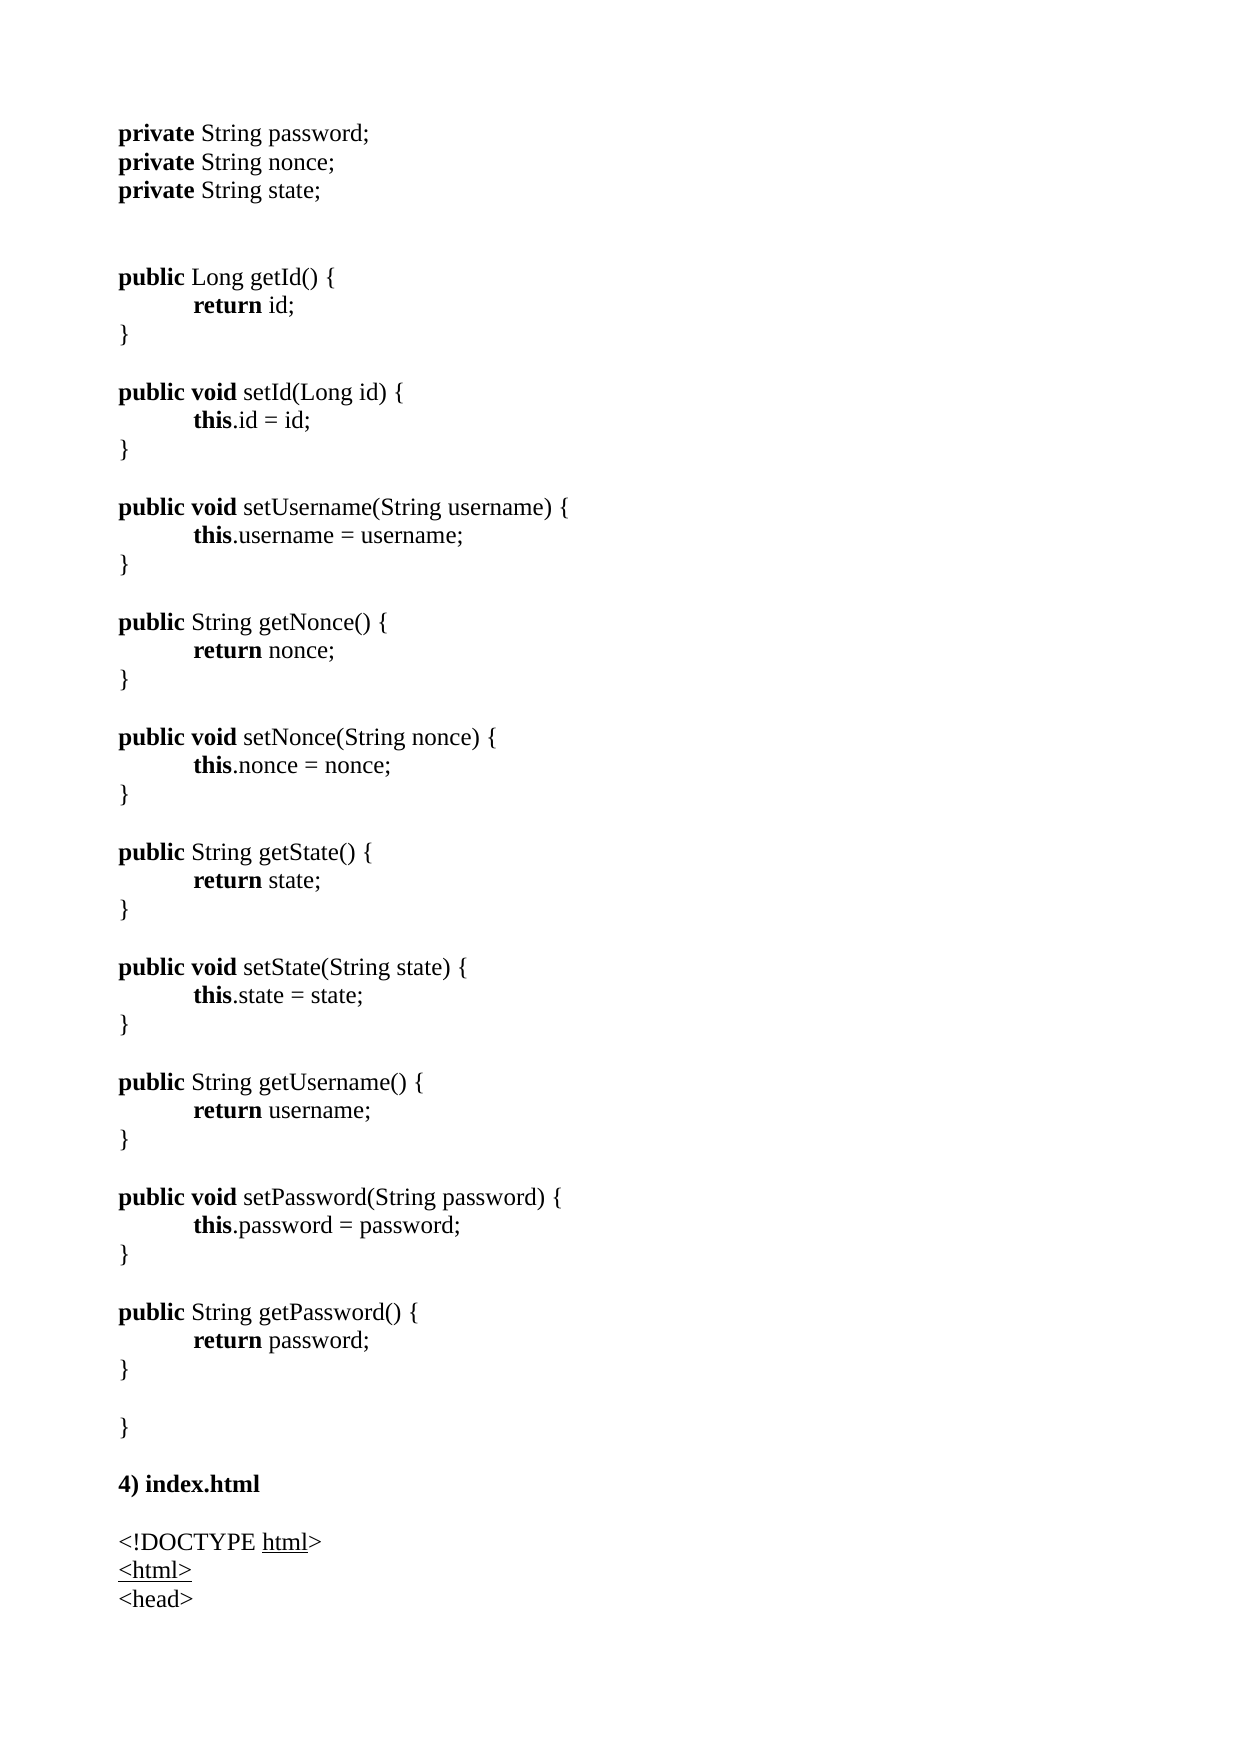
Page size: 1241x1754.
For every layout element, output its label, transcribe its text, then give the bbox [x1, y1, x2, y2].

text private String password; [118, 118, 1122, 147]
text } [118, 664, 1122, 693]
text 4) index.html [118, 1469, 1122, 1498]
text private String nonce; [118, 147, 1122, 176]
text } [118, 779, 1122, 808]
text this.state = state; [118, 981, 1122, 1009]
text } [118, 549, 1122, 578]
text } [118, 434, 1122, 463]
text } [118, 319, 1122, 348]
text public String getNonce() { [118, 607, 1122, 636]
text return username; [118, 1096, 1122, 1124]
text public Long getId() { [118, 262, 1122, 291]
text return state; [118, 866, 1122, 894]
text this.nonce = nonce; [118, 751, 1122, 779]
text } [118, 1009, 1122, 1038]
text public String getState() { [118, 837, 1122, 866]
text private String state; [118, 176, 1122, 204]
text public String getUsername() { [118, 1067, 1122, 1096]
text } [118, 1124, 1122, 1153]
text } [118, 1412, 1122, 1441]
text this.username = username; [118, 521, 1122, 549]
text } [118, 1354, 1122, 1383]
text <head> [118, 1584, 1122, 1613]
text <!DOCTYPE html> [118, 1527, 1122, 1556]
text } [118, 894, 1122, 923]
text public void setId(Long id) { [118, 377, 1122, 406]
text public String getPassword() { [118, 1297, 1122, 1326]
text public void setUsername(String username) { [118, 492, 1122, 521]
text } [118, 1239, 1122, 1268]
text public void setState(String state) { [118, 952, 1122, 981]
text return password; [118, 1326, 1122, 1354]
text <html> [118, 1556, 1122, 1584]
text public void setPassword(String password) { [118, 1182, 1122, 1211]
text return nonce; [118, 636, 1122, 664]
text public void setNonce(String nonce) { [118, 722, 1122, 751]
text return id; [118, 291, 1122, 319]
text this.id = id; [118, 406, 1122, 434]
text this.password = password; [118, 1211, 1122, 1239]
